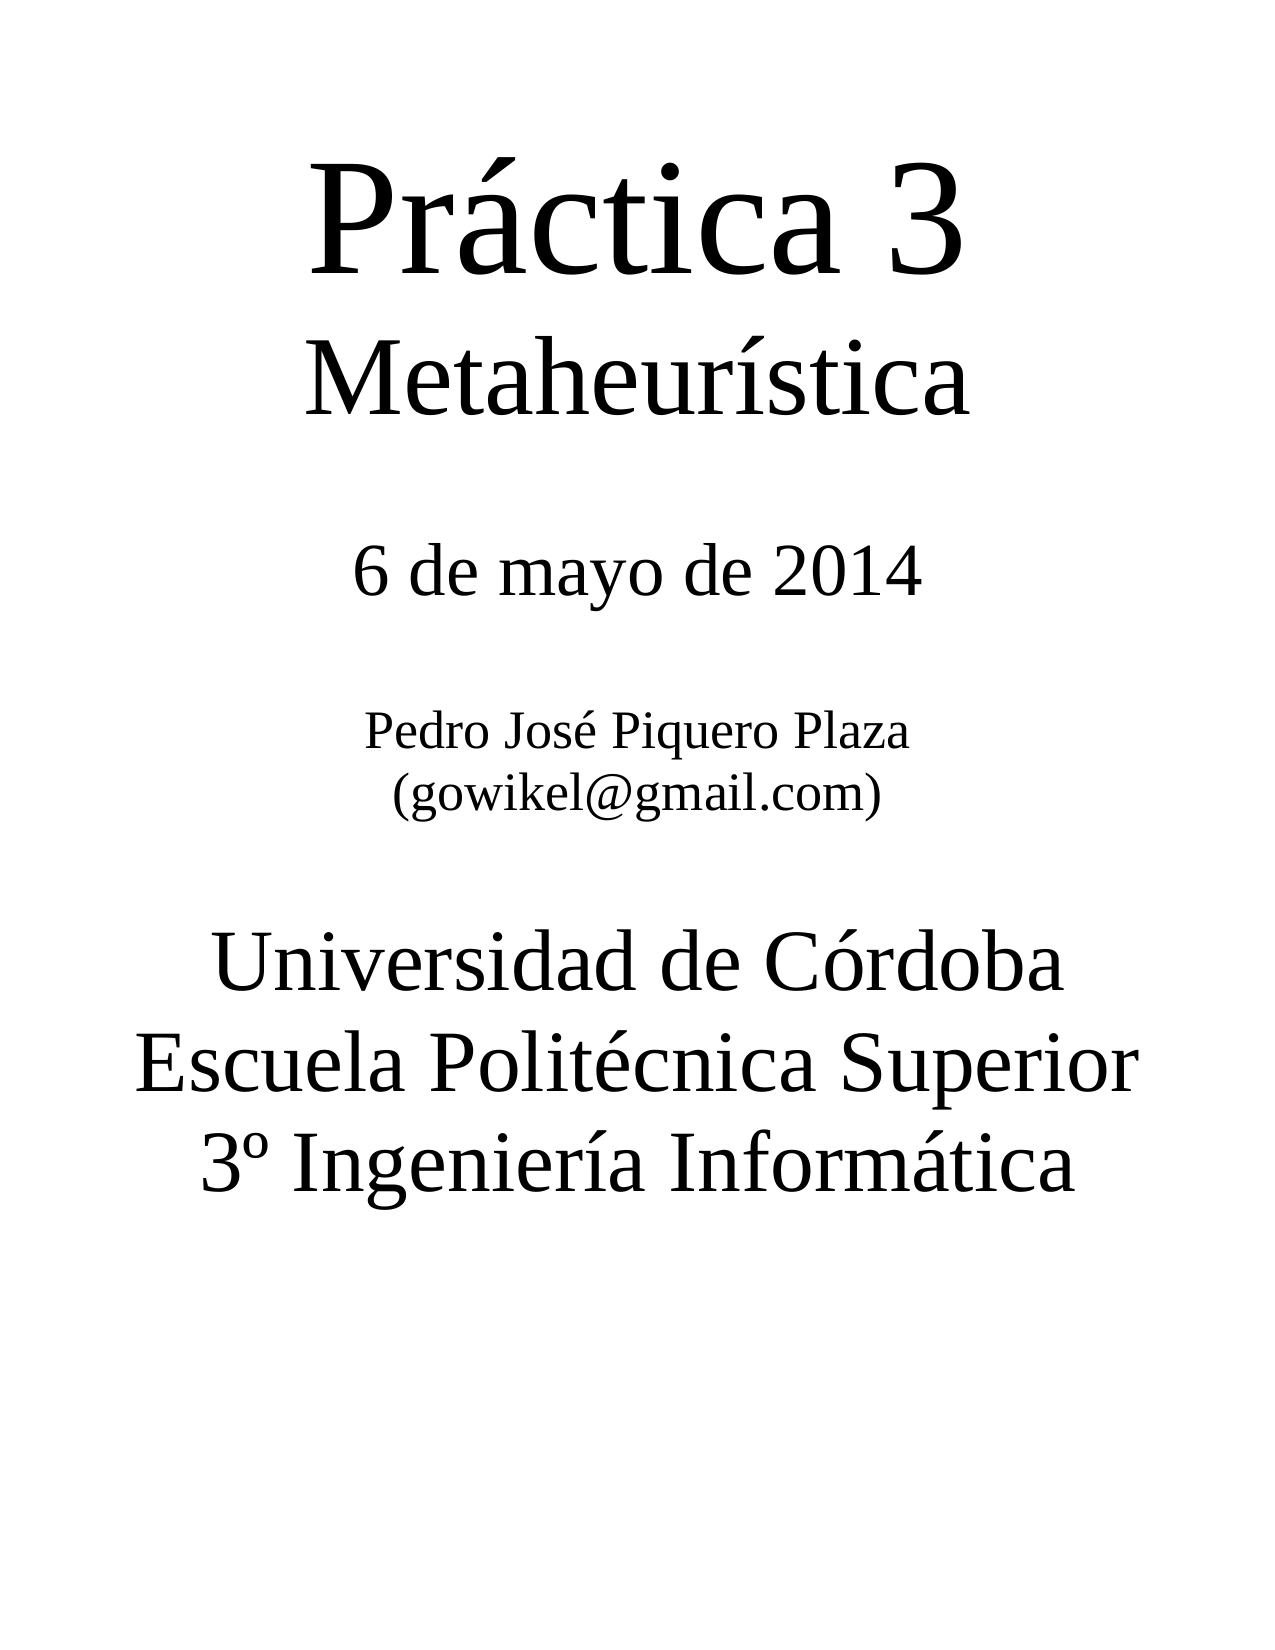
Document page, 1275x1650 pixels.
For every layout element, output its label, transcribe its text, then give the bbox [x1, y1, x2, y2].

text 6 de mayo de 2014 [118, 525, 1157, 612]
text Práctica 3 [118, 118, 1157, 310]
text Escuela Politécnica Superior [118, 1009, 1157, 1110]
text Pedro José Piquero Plaza (gowikel@gmail.com) [118, 698, 1157, 822]
text Universidad de Córdoba [118, 909, 1157, 1009]
text 3º Ingeniería Informática [118, 1110, 1157, 1211]
text Metaheurística [118, 310, 1157, 439]
